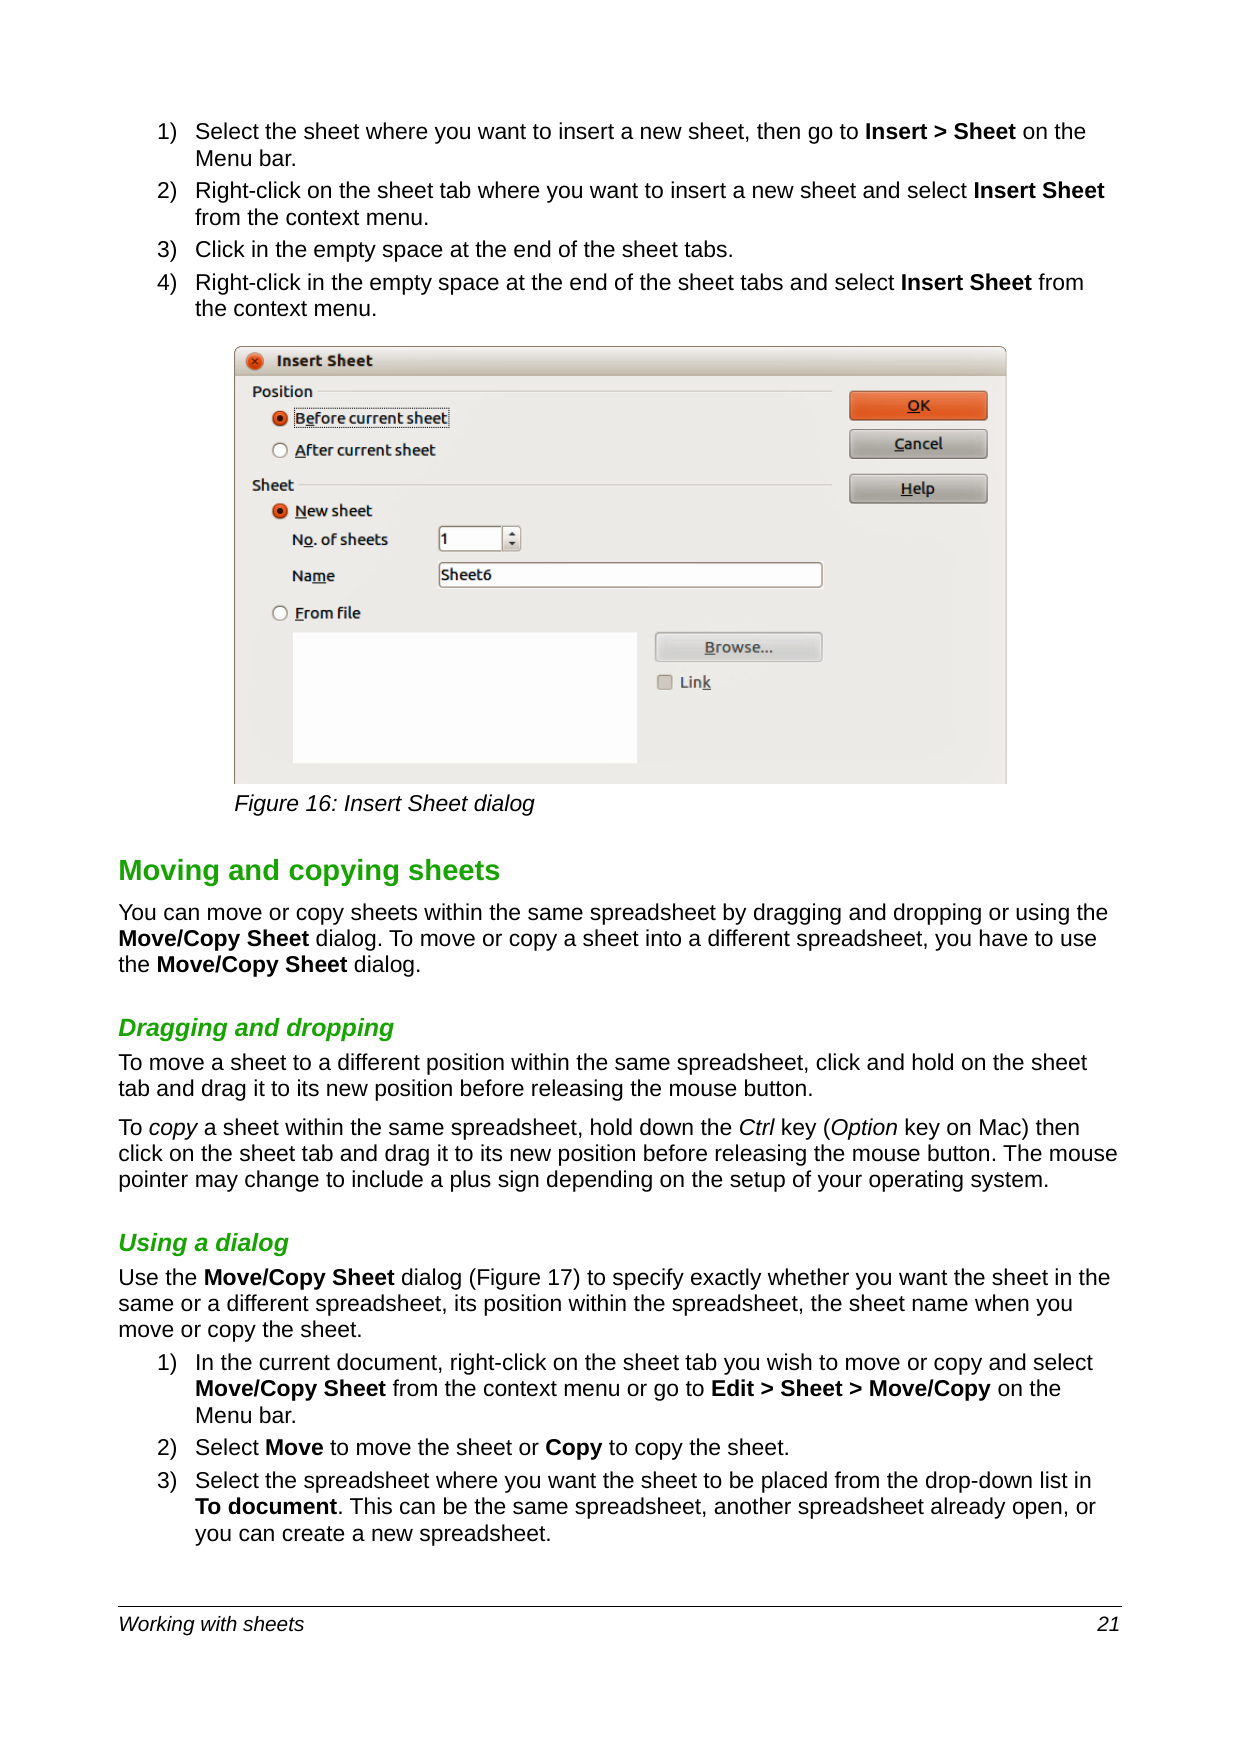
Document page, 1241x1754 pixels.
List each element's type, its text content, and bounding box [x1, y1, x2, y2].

list Click in the empty space at the end of the sheet tabs. [177, 236, 1122, 262]
list Right-click on the sheet tab where you want to insert a new sheet and select Insert Sheet from the context menu. [177, 177, 1122, 230]
text To copy a sheet within the same spreadsheet, hold down the Ctrl key (Option key on Mac) then click on the sheet tab and drag it to its new position before releasing the mouse button. The mouse pointer may change to include a plus sign depending on the setup of your operating system. [118, 1114, 1122, 1193]
list Select Move to move the sheet or Copy to copy the sheet. [177, 1434, 1122, 1461]
subtitle Using a dialog [118, 1228, 1122, 1257]
list Select the spreadsheet where you want the sheet to be placed from the drop-down list in To document. This can be the same spreadsheet, another spreadsheet already open, or you can create a new spreadsheet. [177, 1467, 1122, 1546]
text You can move or copy sheets within the same spreadsheet by dragging and dropping or using the Move/Copy Sheet dialog. To move or copy a sheet into a different spreadsheet, you have to use the Move/Copy Sheet dialog. [118, 899, 1122, 978]
list Select the sheet where you want to insert a new sheet, then go to Insert > Sheet on the Menu bar. [177, 118, 1122, 171]
list In the current document, right-click on the sheet tab you wish to move or copy and select Move/Copy Sheet from the context menu or go to Edit > Sheet > Move/Copy on the Menu bar. [177, 1349, 1122, 1428]
text To move a sheet to a different position within the same spreadsheet, click and hold on the sheet tab and drag it to its new position before releasing the mouse button. [118, 1048, 1122, 1101]
list Right-click in the empty space at the end of the sheet tabs and select Insert Sheet from the context menu. [177, 269, 1122, 321]
subtitle Dragging and dropping [118, 1013, 1122, 1042]
text Figure 16: Insert Sheet dialog [234, 790, 1006, 816]
list Use the Move/Copy Sheet dialog (Figure 17) to specify exactly whether you want the sheet in the same or a different spreadsheet, its position within the spreadsheet, the sheet name when you move or copy the sheet. [118, 1263, 1122, 1343]
picture [234, 346, 1007, 784]
subtitle Moving and copying sheets [118, 853, 1122, 886]
